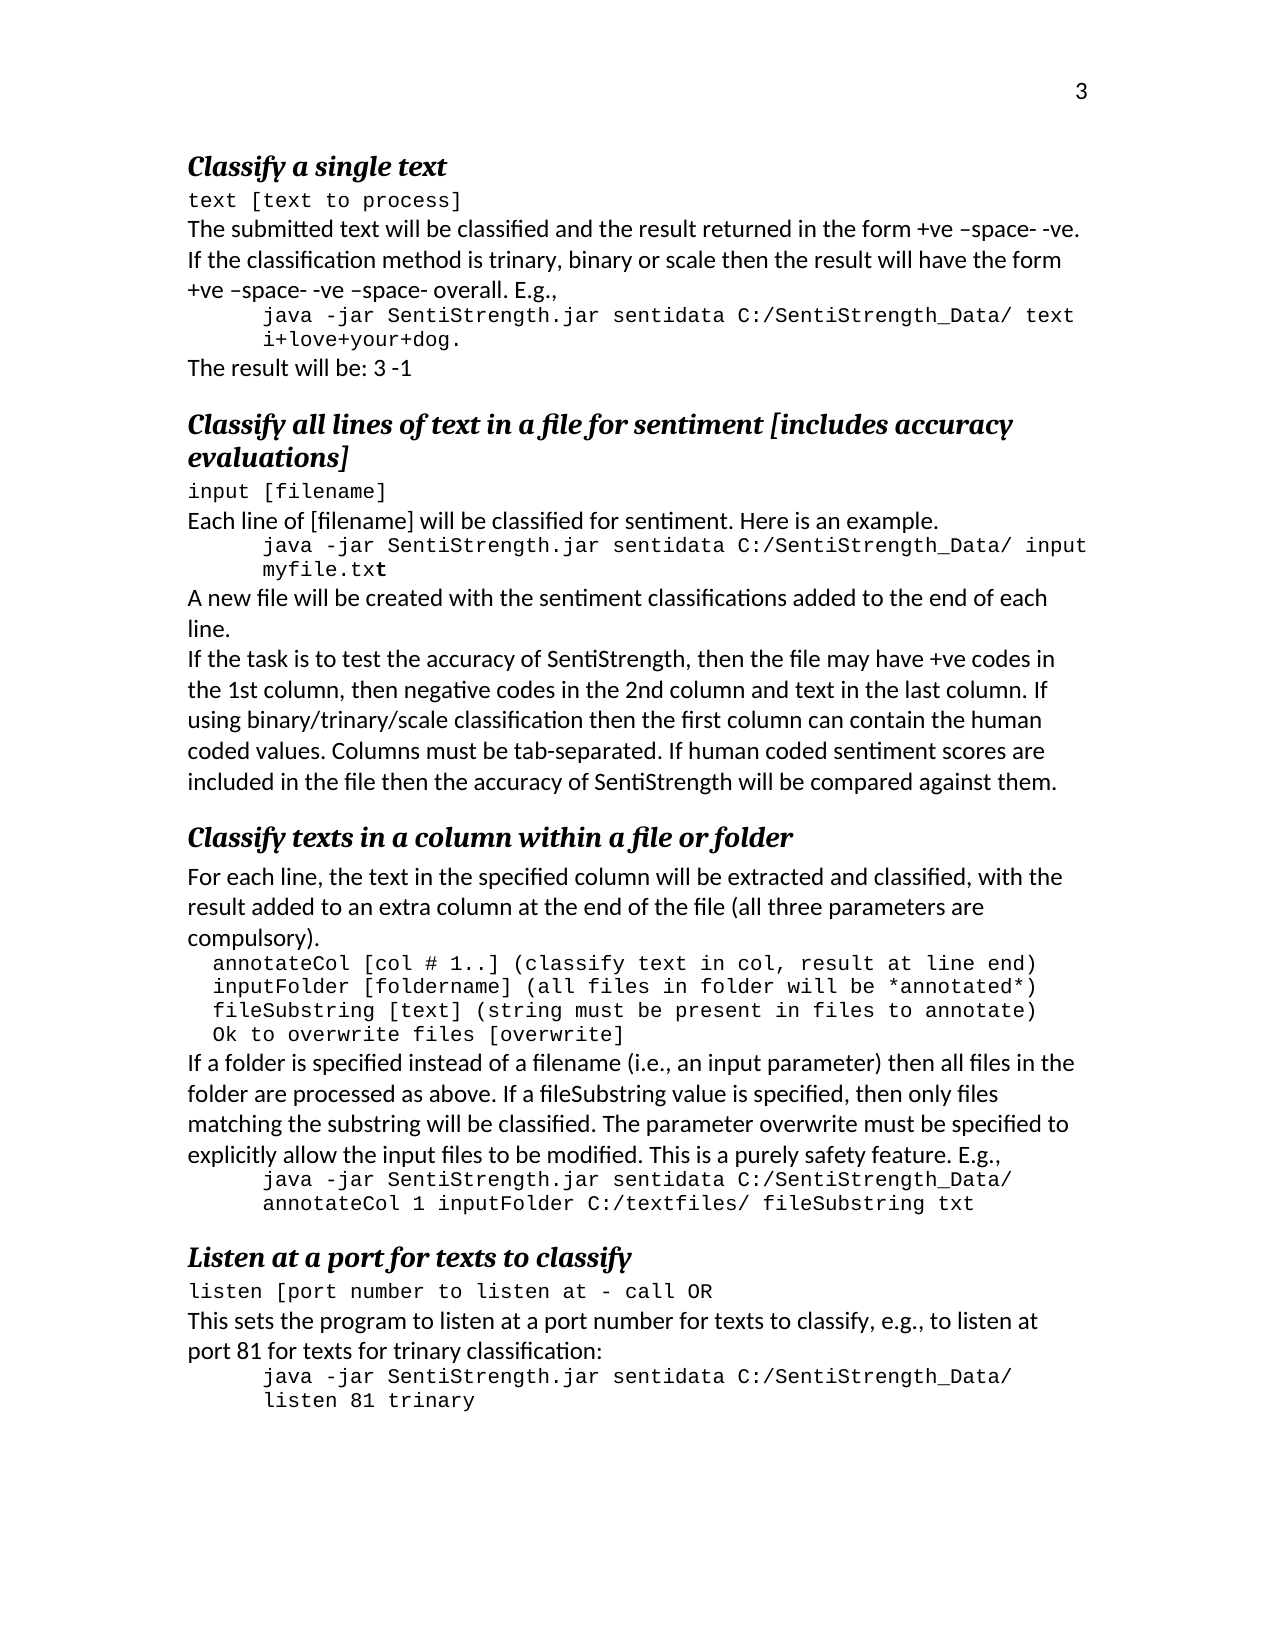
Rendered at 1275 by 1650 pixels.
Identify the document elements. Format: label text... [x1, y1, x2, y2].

text The submitted text will be classified and the result returned in the form +ve –space- -ve. If the classification method is trinary, binary or scale then the result will have the form +ve –space- -ve –space- overall. E.g., [187, 213, 1087, 305]
text If a folder is specified instead of a filename (i.e., an input parameter) then all files in the folder are processed as above. If a fileSubstring value is specified, then only files matching the substring will be classified. The parameter overwrite must be specified to explicitly allow the input files to be modified. This is a purely safety feature. E.g., [187, 1047, 1087, 1169]
text listen [port number to listen at - call OR [187, 1281, 1087, 1305]
subtitle Listen at a port for texts to classify [187, 1242, 1087, 1275]
text java -jar SentiStrength.jar sentidata C:/SentiStrength_Data/ input myfile.txt [262, 535, 1087, 583]
text annotateCol [col # 1..] (classify text in col, result at line end) [187, 953, 1087, 976]
text java -jar SentiStrength.jar sentidata C:/SentiStrength_Data/ annotateCol 1 inputFolder C:/textfiles/ fileSubstring txt [262, 1169, 1087, 1217]
text For each line, the text in the specified column will be extracted and classified, with the result added to an extra column at the end of the file (all three parameters are compulsory). [187, 861, 1087, 953]
subtitle Classify a single text [187, 150, 1087, 183]
text Each line of [filename] will be classified for sentiment. Here is an example. [187, 505, 1087, 535]
text text [text to process] [187, 190, 1087, 213]
text If the task is to test the accuracy of SentiStrength, then the file may have +ve codes in the 1st column, then negative codes in the 2nd column and text in the last column. If using binary/trinary/scale classification then the first column can contain the human coded values. Columns must be tab-separated. If human coded sentiment scores are included in the file then the accuracy of SentiStrength will be compared against them. [187, 644, 1087, 796]
subtitle Classify all lines of text in a file for sentiment [includes accuracy evaluations] [187, 408, 1087, 475]
text fileSubstring [text] (string must be present in files to annotate) [187, 1000, 1087, 1023]
text java -jar SentiStrength.jar sentidata C:/SentiStrength_Data/ listen 81 trinary [262, 1366, 1087, 1413]
subtitle Classify texts in a column within a file or folder [187, 821, 1087, 855]
text inputFolder [foldername] (all files in folder will be *annotated*) [187, 976, 1087, 1000]
text This sets the program to listen at a port number for texts to classify, e.g., to listen at port 81 for texts for trinary classification: [187, 1305, 1087, 1366]
text Ok to overwrite files [overwrite] [187, 1023, 1087, 1047]
text java -jar SentiStrength.jar sentidata C:/SentiStrength_Data/ text i+love+your+dog. [262, 305, 1087, 352]
text input [filename] [187, 481, 1087, 505]
text A new file will be created with the sentiment classifications added to the end of each line. [187, 583, 1087, 644]
text The result will be: 3 -1 [187, 352, 1087, 383]
